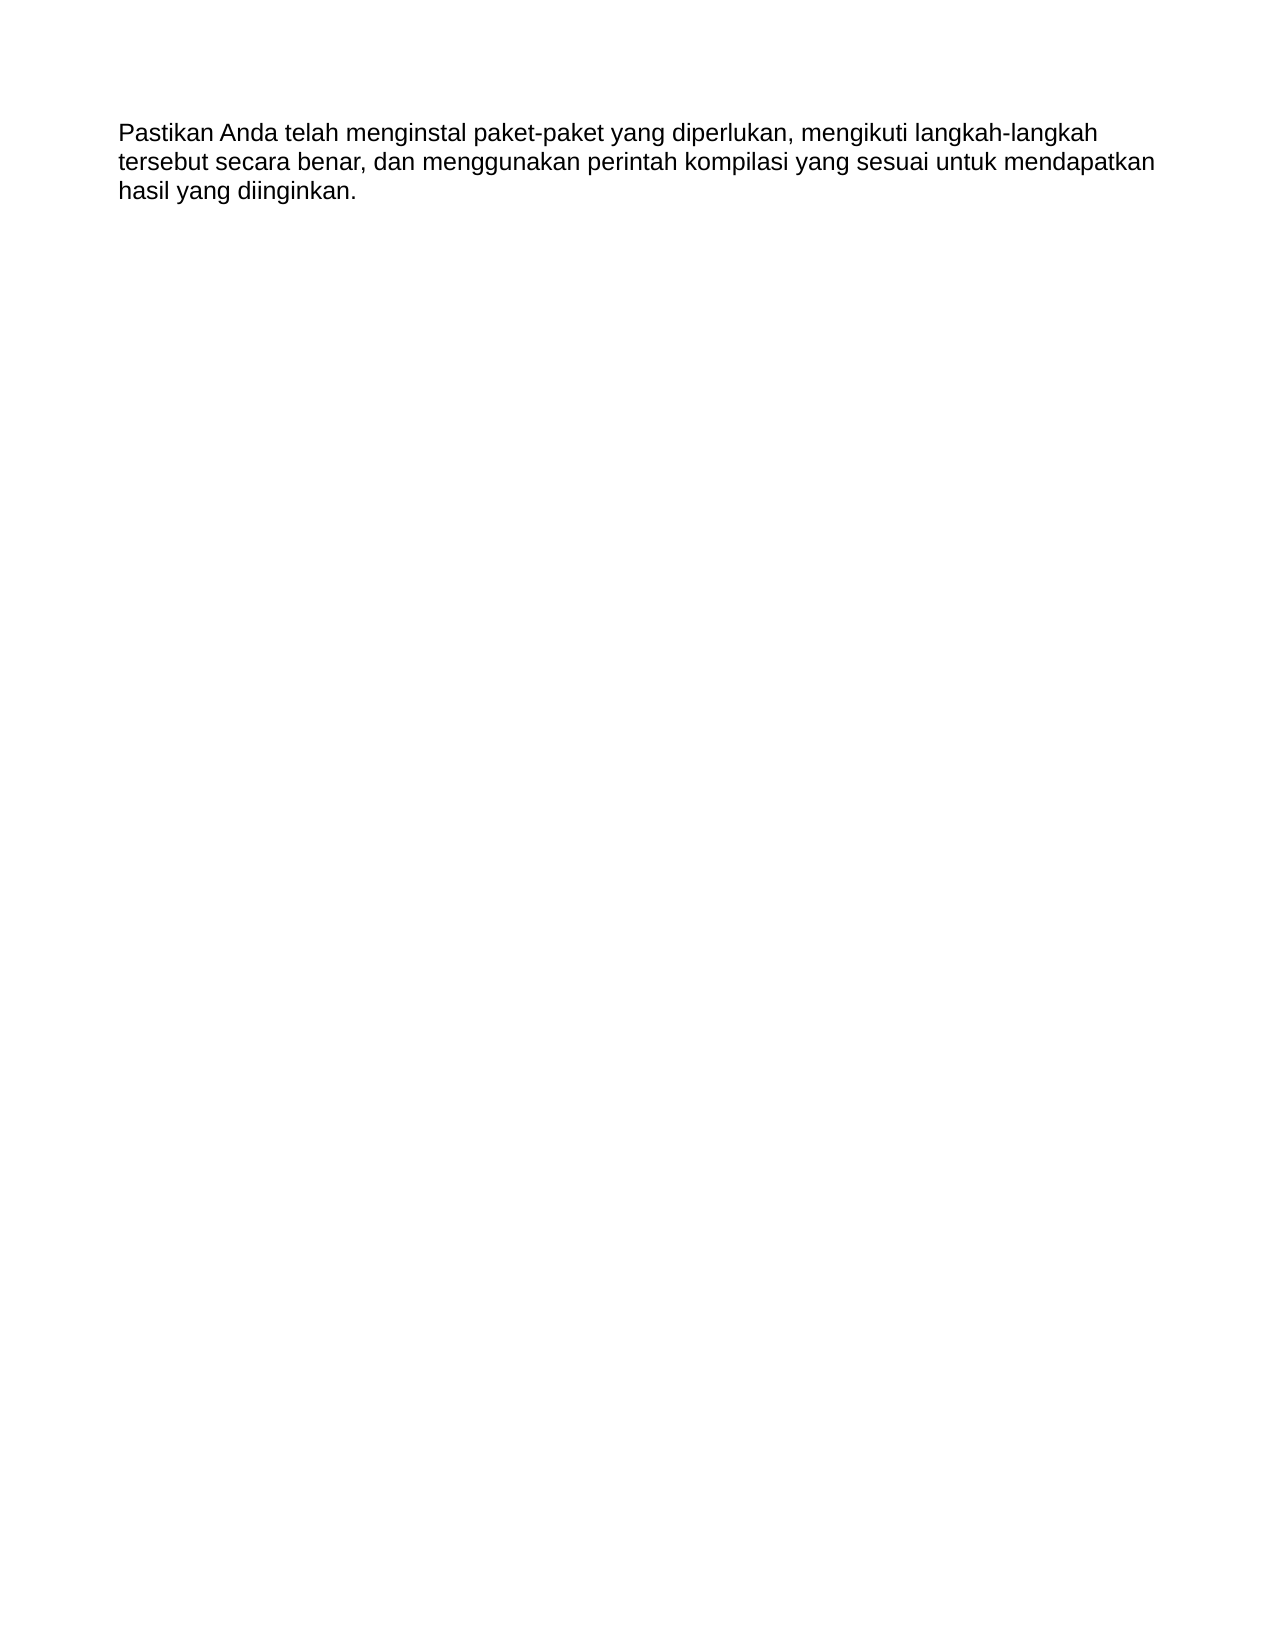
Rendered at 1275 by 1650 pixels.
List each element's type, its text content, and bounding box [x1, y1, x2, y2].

text Pastikan Anda telah menginstal paket-paket yang diperlukan, mengikuti langkah-langkah tersebut secara benar, dan menggunakan perintah kompilasi yang sesuai untuk mendapatkan hasil yang diinginkan. [118, 118, 1157, 204]
